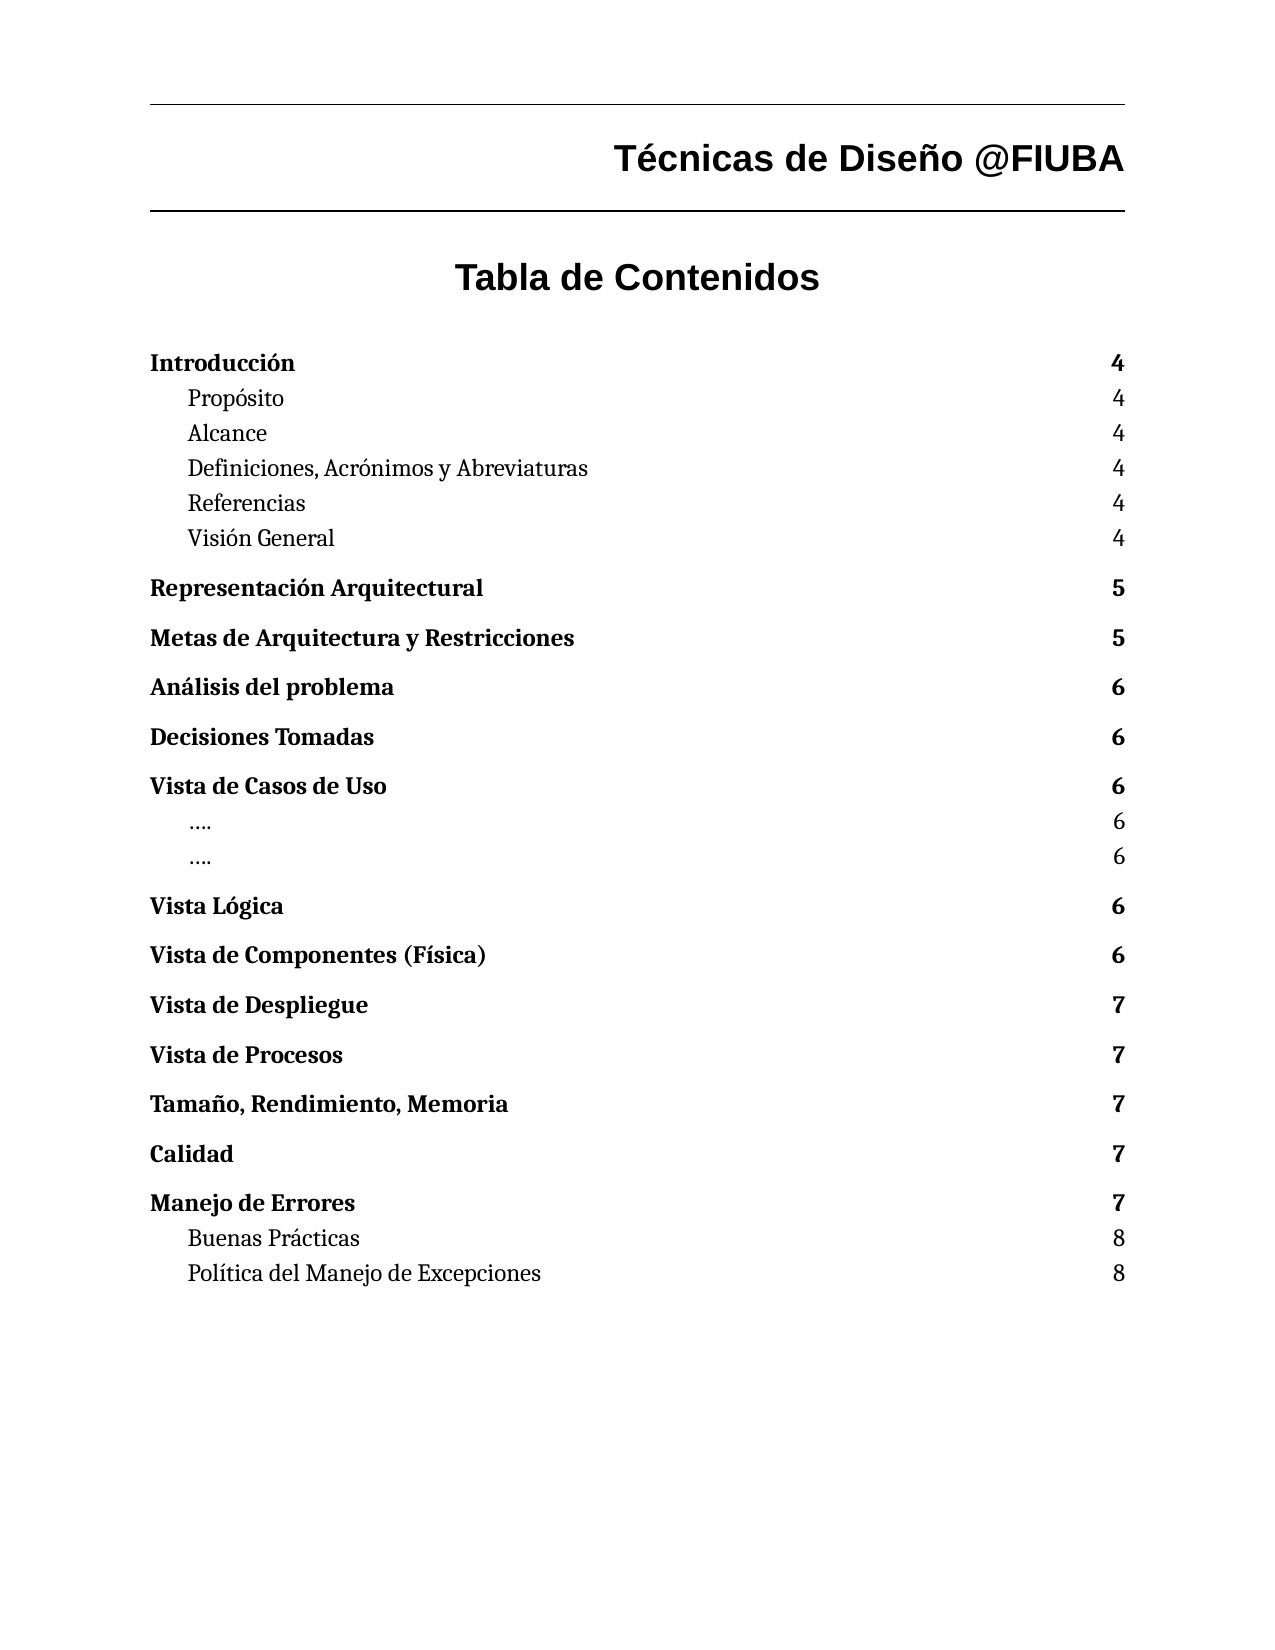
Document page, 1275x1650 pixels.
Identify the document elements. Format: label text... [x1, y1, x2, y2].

text …. 6 [187, 842, 1125, 871]
text Buenas Prácticas 8 [187, 1224, 1125, 1253]
text Visión General 4 [187, 524, 1125, 553]
text Tamaño, Rendimiento, Memoria 7 [150, 1090, 1125, 1119]
text Introducción 4 [150, 349, 1125, 378]
text Decisiones Tomadas 6 [150, 723, 1125, 751]
text Representación Arquitectural 5 [150, 574, 1125, 603]
text Vista de Componentes (Física) 6 [150, 941, 1125, 970]
text Definiciones, Acrónimos y Abreviaturas 4 [187, 454, 1125, 483]
title Tabla de Contenidos [150, 255, 1125, 298]
text Calidad 7 [150, 1140, 1125, 1168]
text Metas de Arquitectura y Restricciones 5 [150, 623, 1125, 652]
text Vista Lógica 6 [150, 892, 1125, 921]
text Política del Manejo de Excepciones 8 [187, 1259, 1125, 1288]
text Vista de Procesos 7 [150, 1041, 1125, 1069]
text Referencias 4 [187, 489, 1125, 518]
text Propósito 4 [187, 384, 1125, 413]
text Manejo de Errores 7 [150, 1189, 1125, 1218]
text …. 6 [187, 807, 1125, 836]
text Análisis del problema 6 [150, 673, 1125, 702]
text Vista de Casos de Uso 6 [150, 772, 1125, 801]
text Vista de Despliegue 7 [150, 991, 1125, 1020]
text Alcance 4 [187, 419, 1125, 448]
